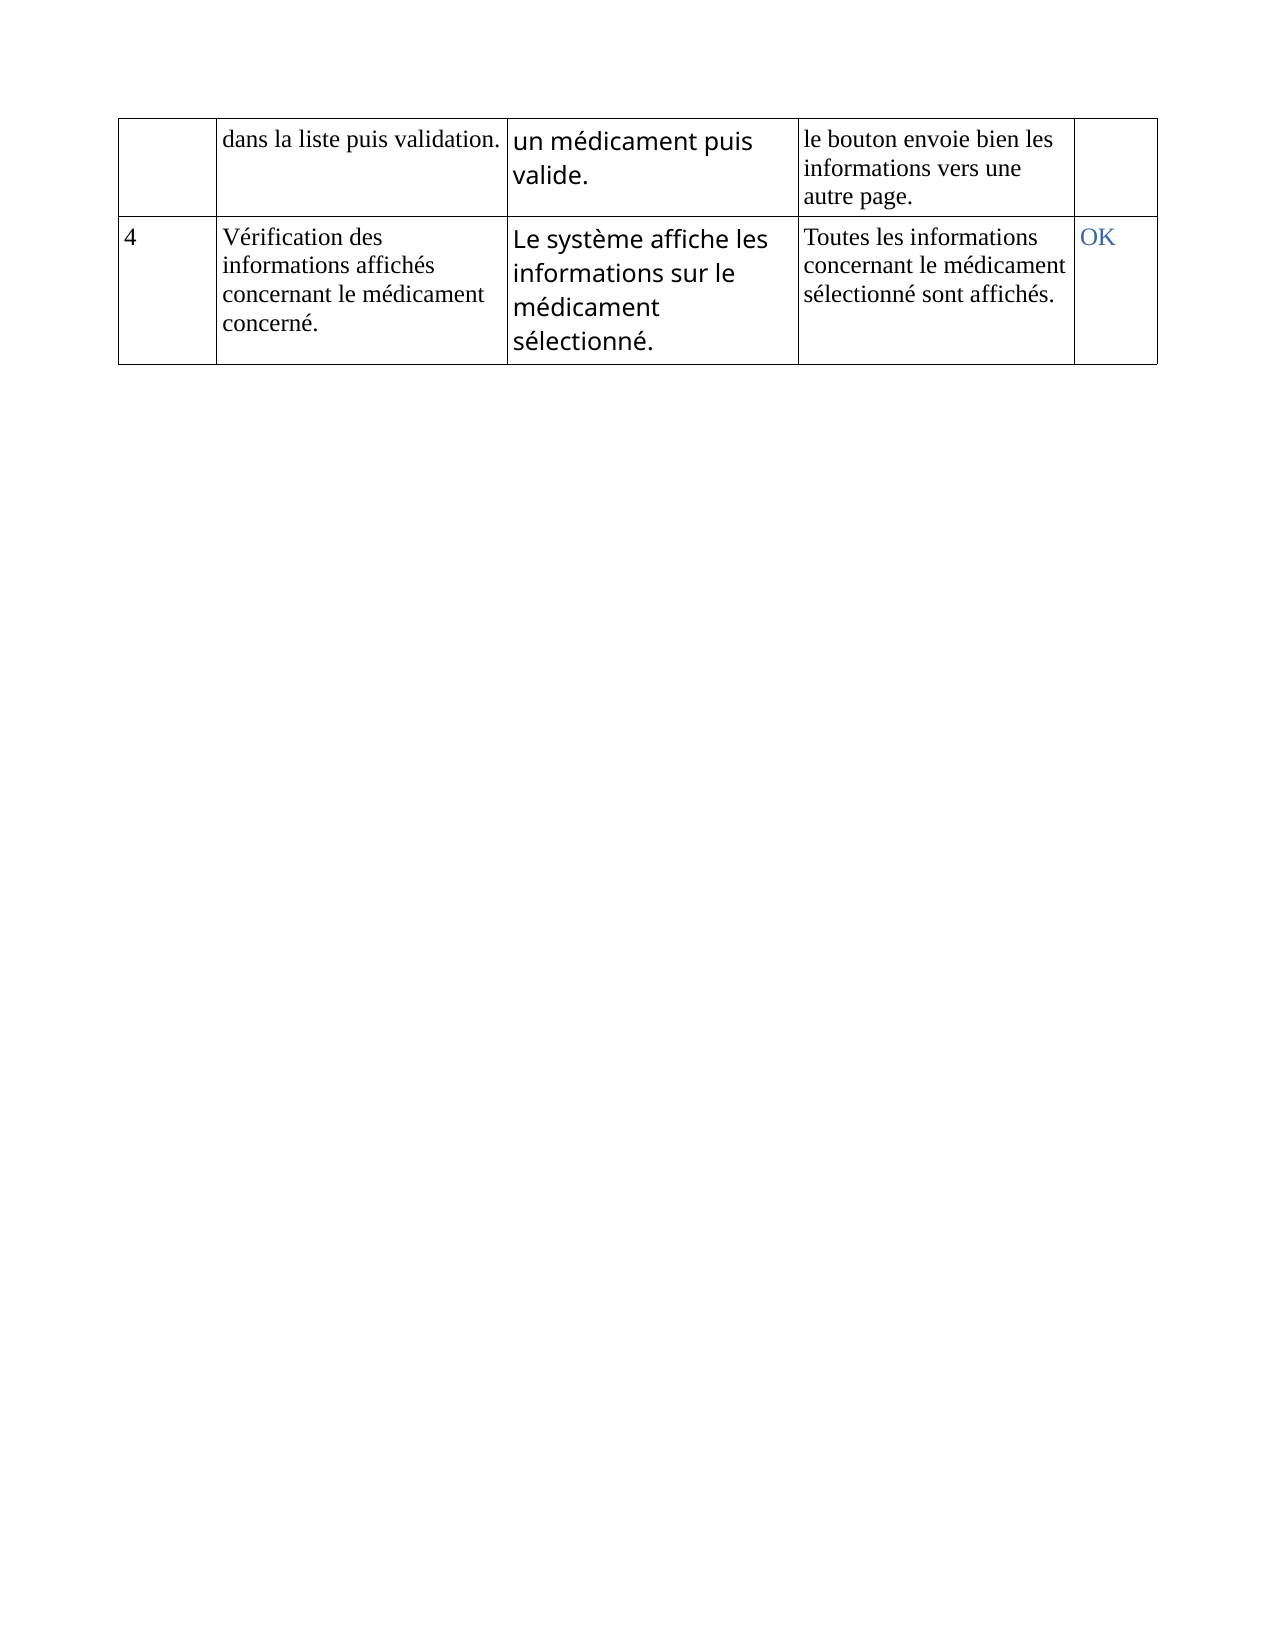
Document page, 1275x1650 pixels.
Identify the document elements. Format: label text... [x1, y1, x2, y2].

table_cell le bouton envoie bien les informations vers une autre page. [799, 119, 1074, 216]
table_cell Toutes les informations concernant le médicament sélectionné sont affichés. [799, 217, 1074, 364]
table_cell Vérification des informations affichés concernant le médicament concerné. [217, 217, 507, 364]
table_cell 4 [119, 217, 216, 364]
table_cell un médicament puis valide. [508, 119, 798, 216]
table_cell [1075, 119, 1157, 216]
table_cell OK [1075, 217, 1157, 364]
table_cell Le système affiche les informations sur le médicament sélectionné. [508, 217, 798, 364]
table_cell [119, 119, 216, 216]
table_cell dans la liste puis validation. [217, 119, 507, 216]
